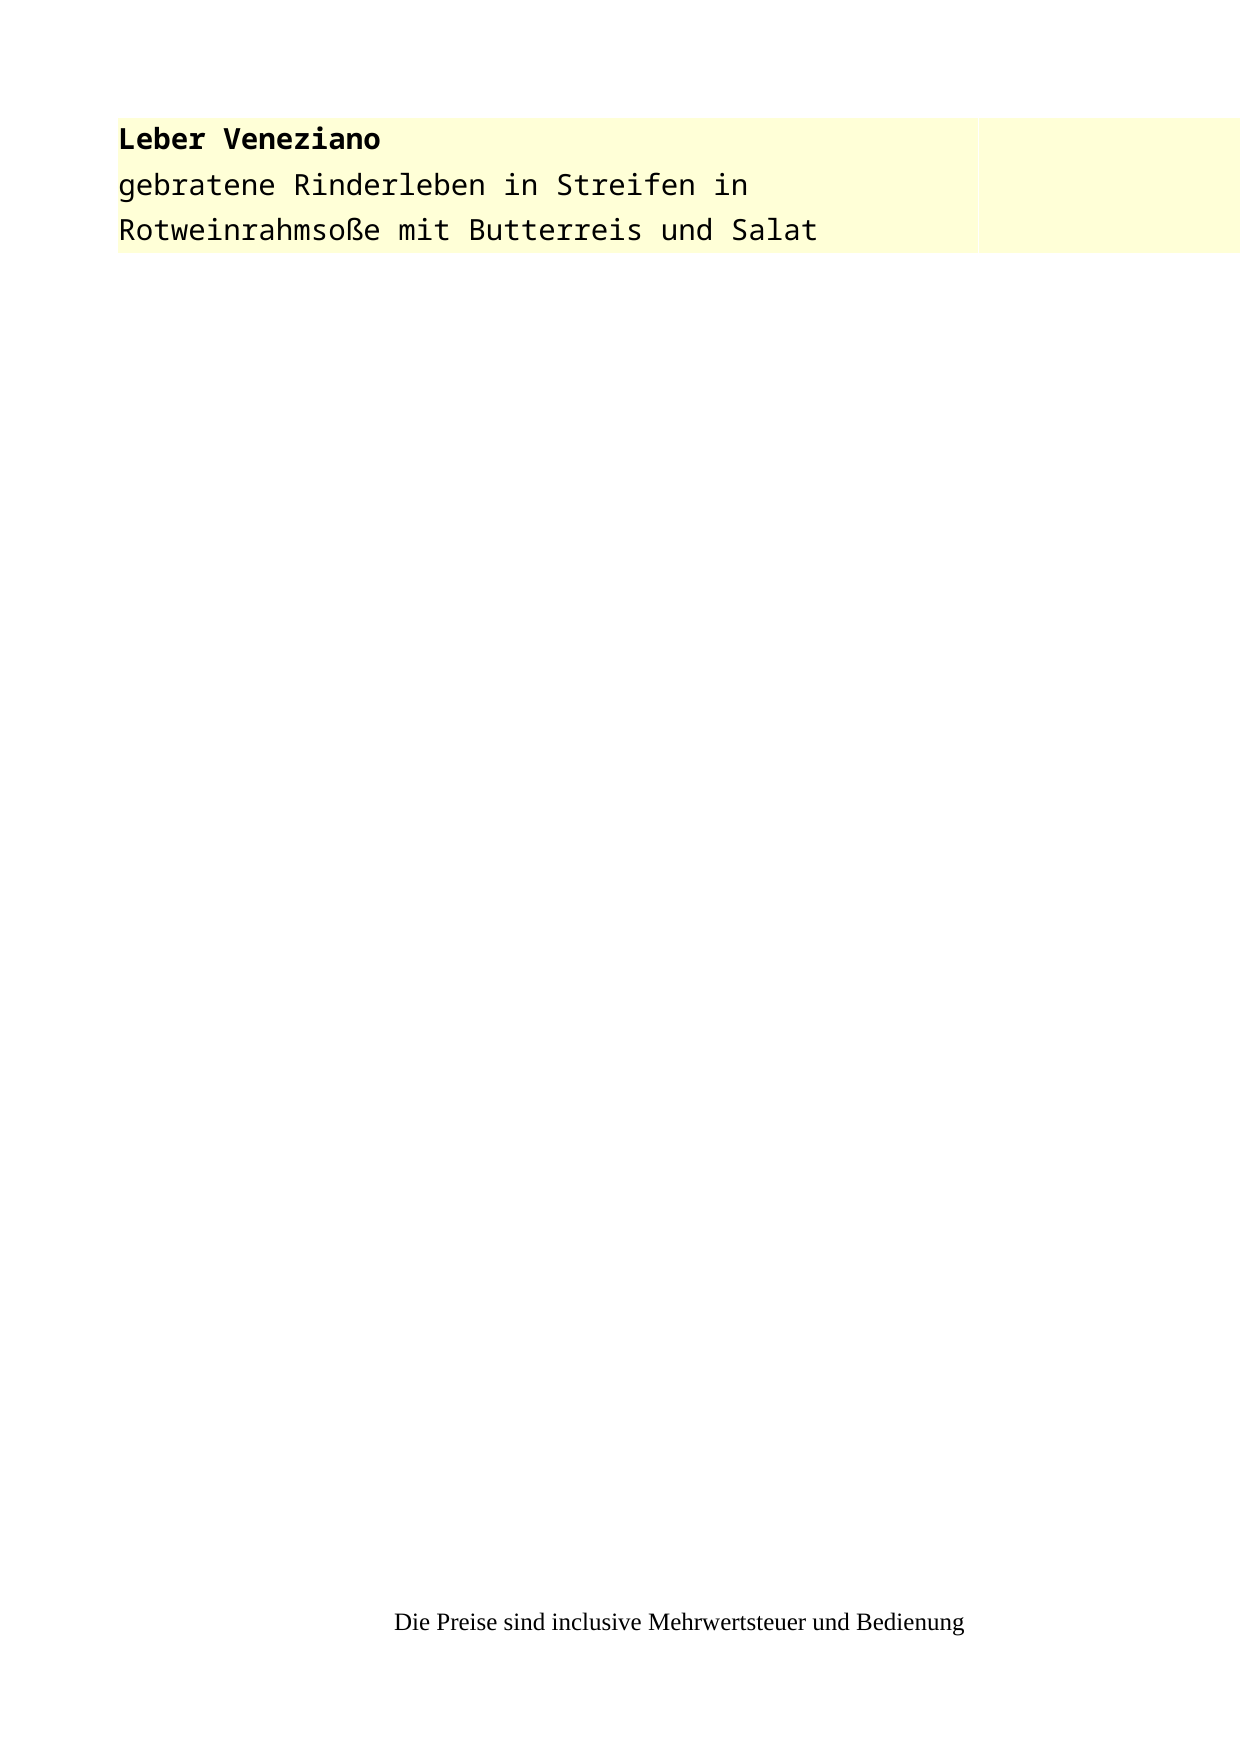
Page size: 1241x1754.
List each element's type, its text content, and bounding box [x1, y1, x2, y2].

table_cell [1109, 118, 1240, 253]
table_cell Leber Veneziano gebratene Rinderleben in Streifen in Rotweinrahmsoße mit Butterreis und Salat [118, 118, 978, 253]
table_cell [979, 118, 1109, 253]
